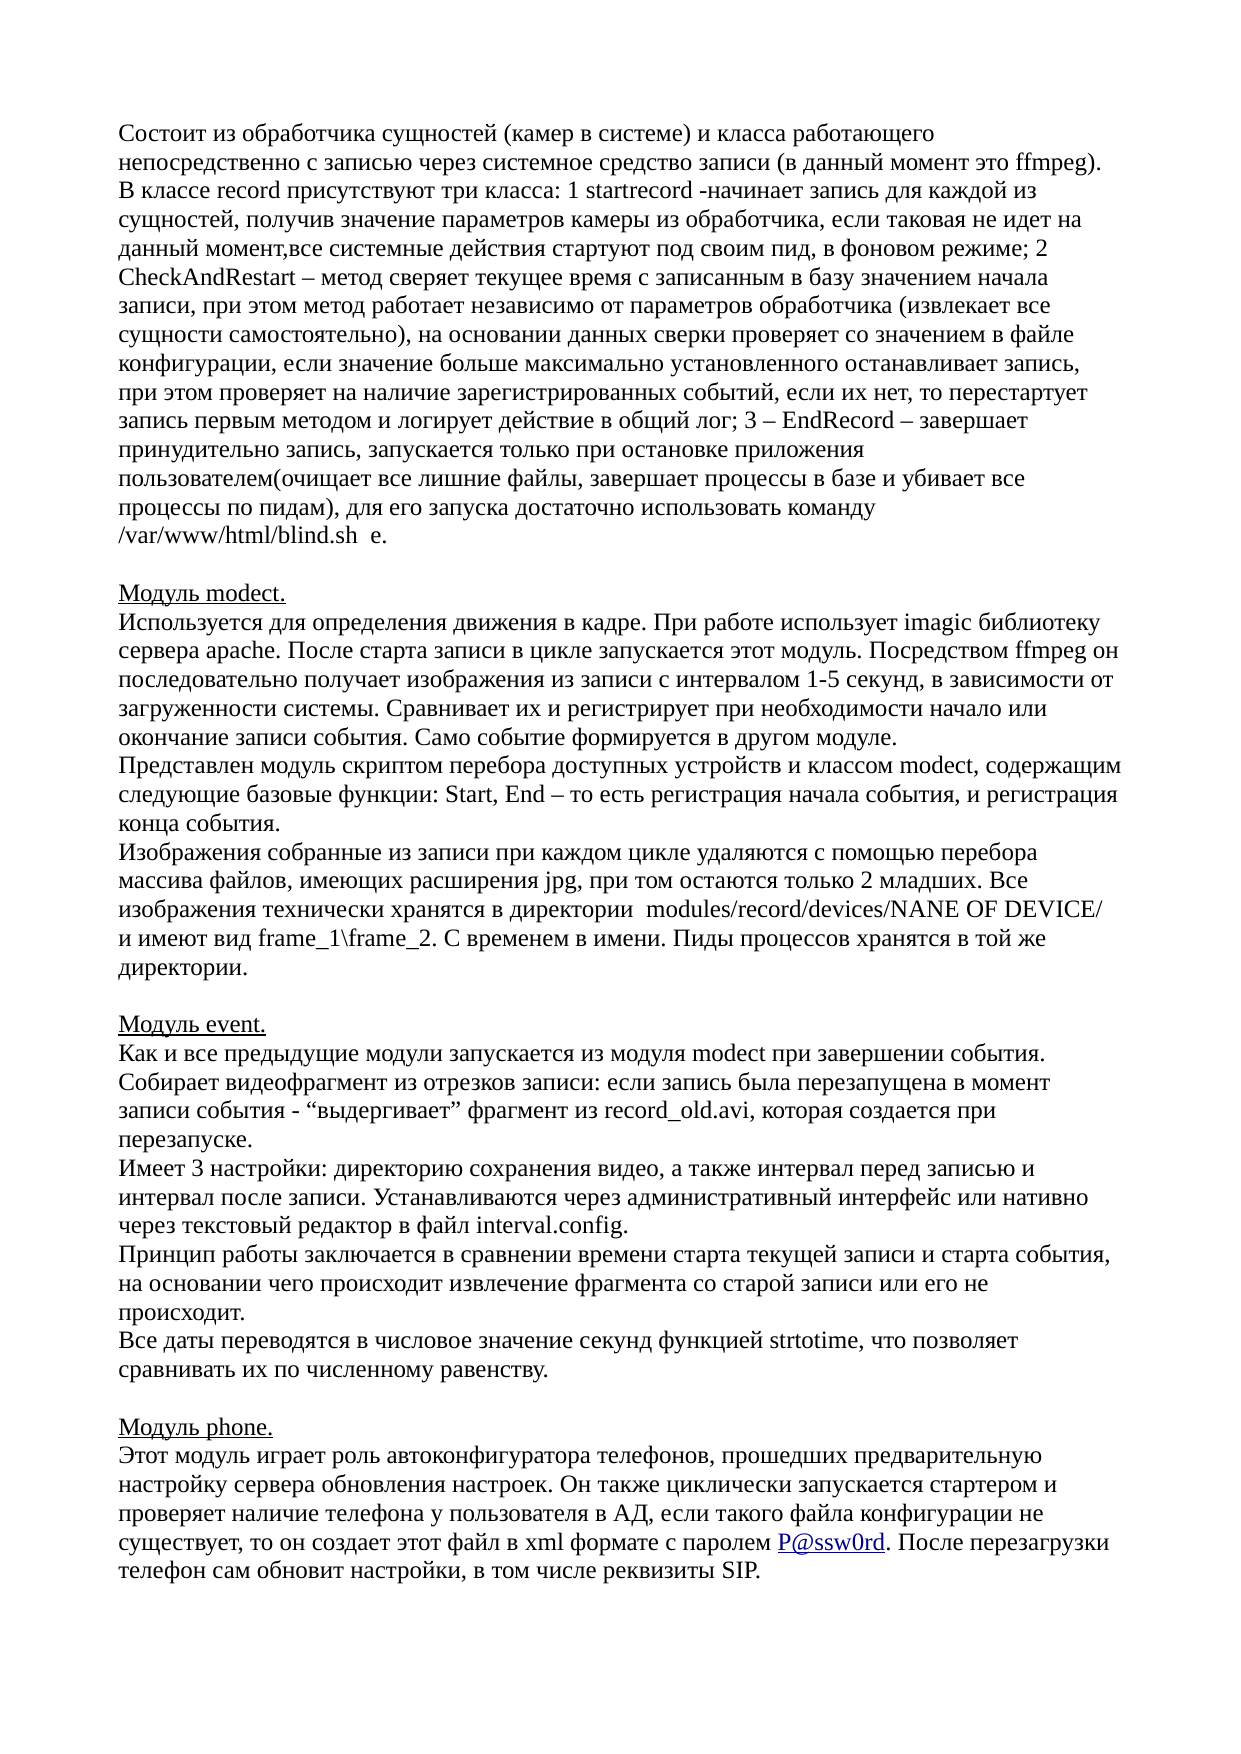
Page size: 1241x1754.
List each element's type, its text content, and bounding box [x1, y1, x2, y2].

text Состоит из обработчика сущностей (камер в системе) и класса работающего непосредственно с записью через системное средство записи (в данный момент это ffmpeg). В классе record присутствуют три класса: 1 startrecord -начинает запись для каждой из сущностей, получив значение параметров камеры из обработчика, если таковая не идет на данный момент,все системные действия стартуют под своим пид, в фоновом режиме; 2 CheckAndRestart – метод сверяет текущее время с записанным в базу значением начала записи, при этом метод работает независимо от параметров обработчика (извлекает все сущности самостоятельно), на основании данных сверки проверяет со значением в файле конфигурации, если значение больше максимально установленного останавливает запись, при этом проверяет на наличие зарегистрированных событий, если их нет, то перестартует запись первым методом и логирует действие в общий лог; 3 – EndRecord – завершает принудительно запись, запускается только при остановке приложения пользователем(очищает все лишние файлы, завершает процессы в базе и убивает все процессы по пидам), для его запуска достаточно использовать команду /var/www/html/blind.sh e. [118, 118, 1122, 549]
text Имеет 3 настройки: директорию сохранения видео, а также интервал перед записью и интервал после записи. Устанавливаются через административный интерфейс или нативно через текстовый редактор в файл interval.config. [118, 1153, 1122, 1239]
text Модуль event. [118, 1009, 1122, 1038]
text Все даты переводятся в числовое значение секунд функцией strtotime, что позволяет сравнивать их по численному равенству. [118, 1326, 1122, 1383]
text Используется для определения движения в кадре. При работе использует imagic библиотеку сервера apache. После старта записи в цикле запускается этот модуль. Посредством ffmpeg он последовательно получает изображения из записи с интервалом 1-5 секунд, в зависимости от загруженности системы. Сравнивает их и регистрирует при необходимости начало или окончание записи события. Само событие формируется в другом модуле. [118, 607, 1122, 751]
text Этот модуль играет роль автоконфигуратора телефонов, прошедших предварительную настройку сервера обновления настроек. Он также циклически запускается стартером и проверяет наличие телефона у пользователя в АД, если такого файла конфигурации не существует, то он создает этот файл в xml формате с паролем P@ssw0rd. После перезагрузки телефон сам обновит настройки, в том числе реквизиты SIP. [118, 1441, 1122, 1584]
text Модуль phone. [118, 1412, 1122, 1441]
text Представлен модуль скриптом перебора доступных устройств и классом modect, содержащим следующие базовые функции: Start, End – то есть регистрация начала события, и регистрация конца события. [118, 751, 1122, 837]
text Принцип работы заключается в сравнении времени старта текущей записи и старта события, на основании чего происходит извлечение фрагмента со старой записи или его не происходит. [118, 1239, 1122, 1326]
text Модуль modect. [118, 578, 1122, 607]
text Изображения собранные из записи при каждом цикле удаляются с помощью перебора массива файлов, имеющих расширения jpg, при том остаются только 2 младших. Все изображения технически хранятся в директории modules/record/devices/NANE OF DEVICE/ и имеют вид frame_1\frame_2. С временем в имени. Пиды процессов хранятся в той же директории. [118, 837, 1122, 981]
text Как и все предыдущие модули запускается из модуля modect при завершении события. Собирает видеофрагмент из отрезков записи: если запись была перезапущена в момент записи события - “выдергивает” фрагмент из record_old.avi, которая создается при перезапуске. [118, 1038, 1122, 1153]
